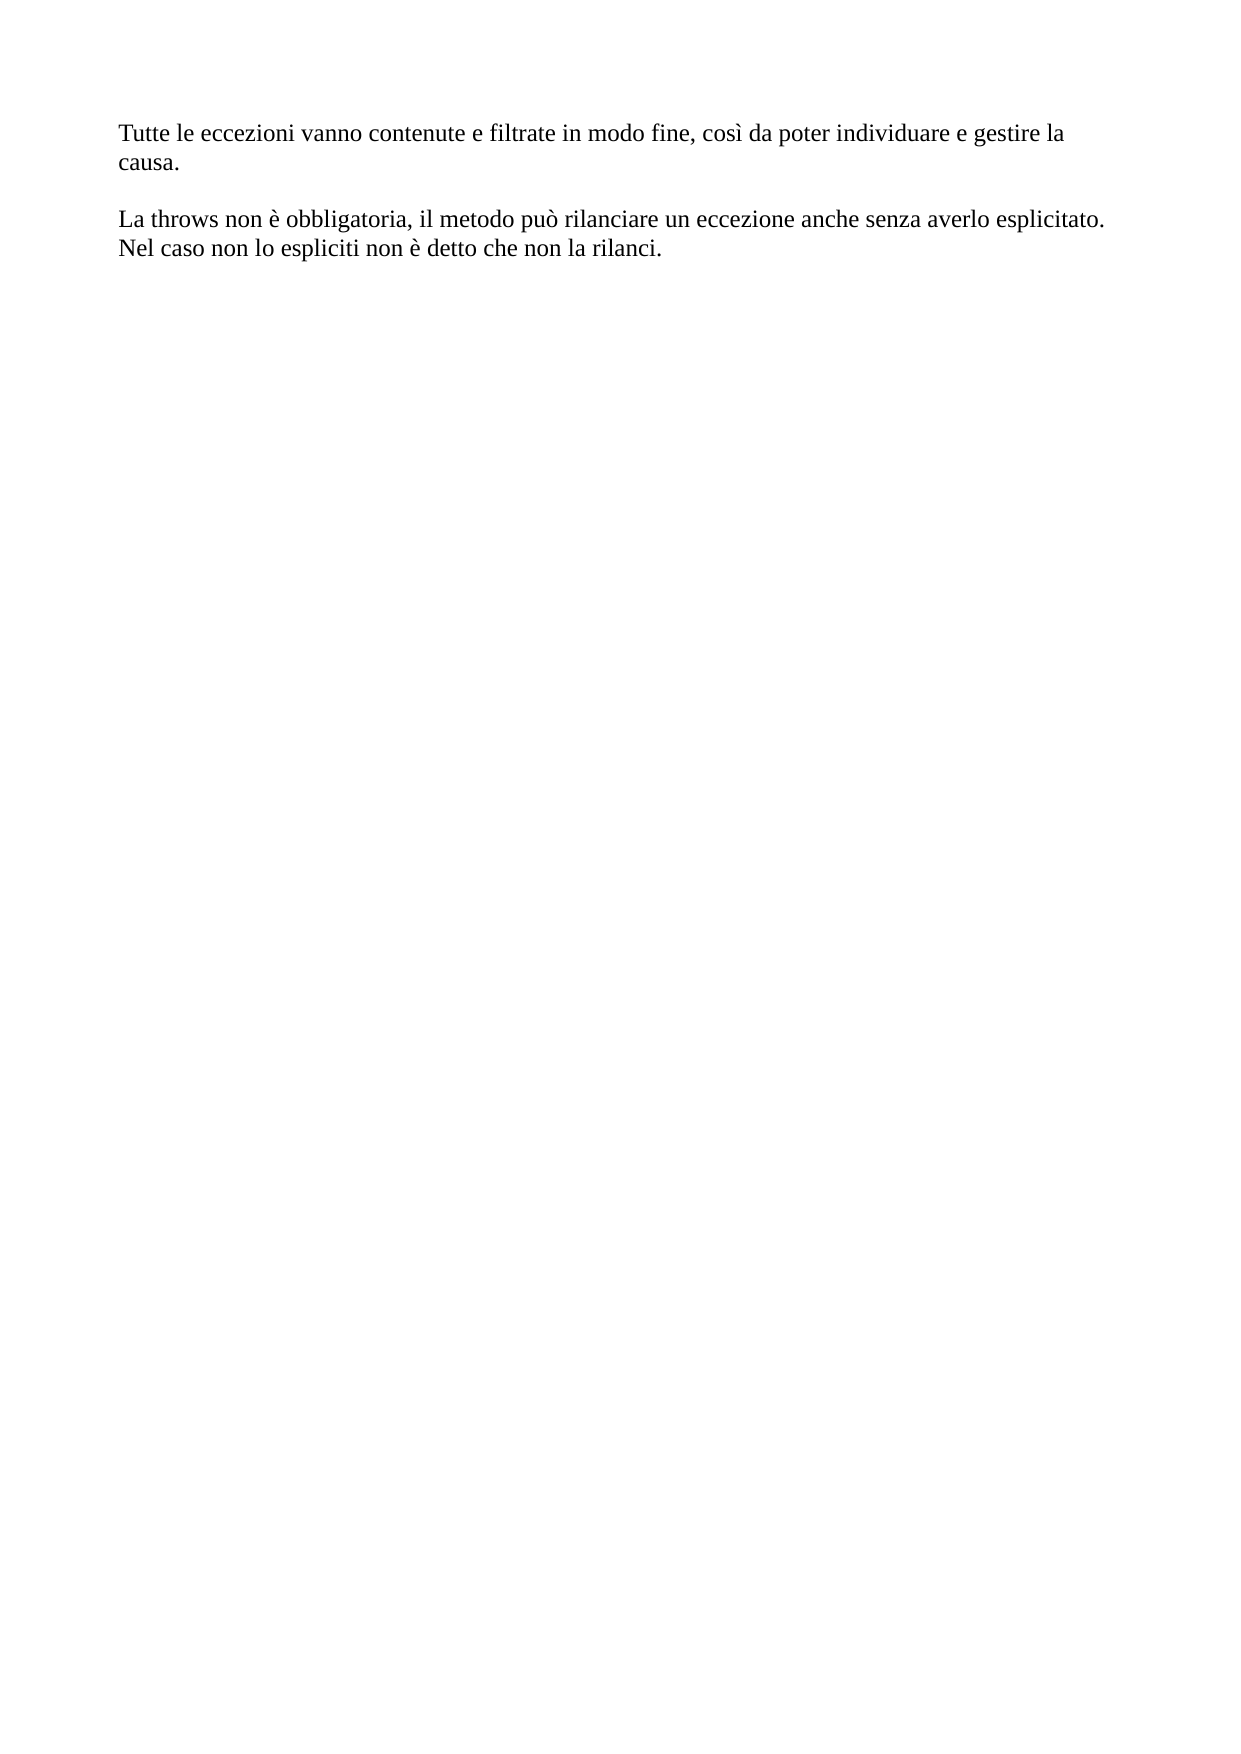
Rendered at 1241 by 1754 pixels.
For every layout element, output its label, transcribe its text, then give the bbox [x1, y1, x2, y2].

text Tutte le eccezioni vanno contenute e filtrate in modo fine, così da poter individuare e gestire la causa. [118, 118, 1122, 176]
text La throws non è obbligatoria, il metodo può rilanciare un eccezione anche senza averlo esplicitato. Nel caso non lo espliciti non è detto che non la rilanci. [118, 204, 1122, 262]
